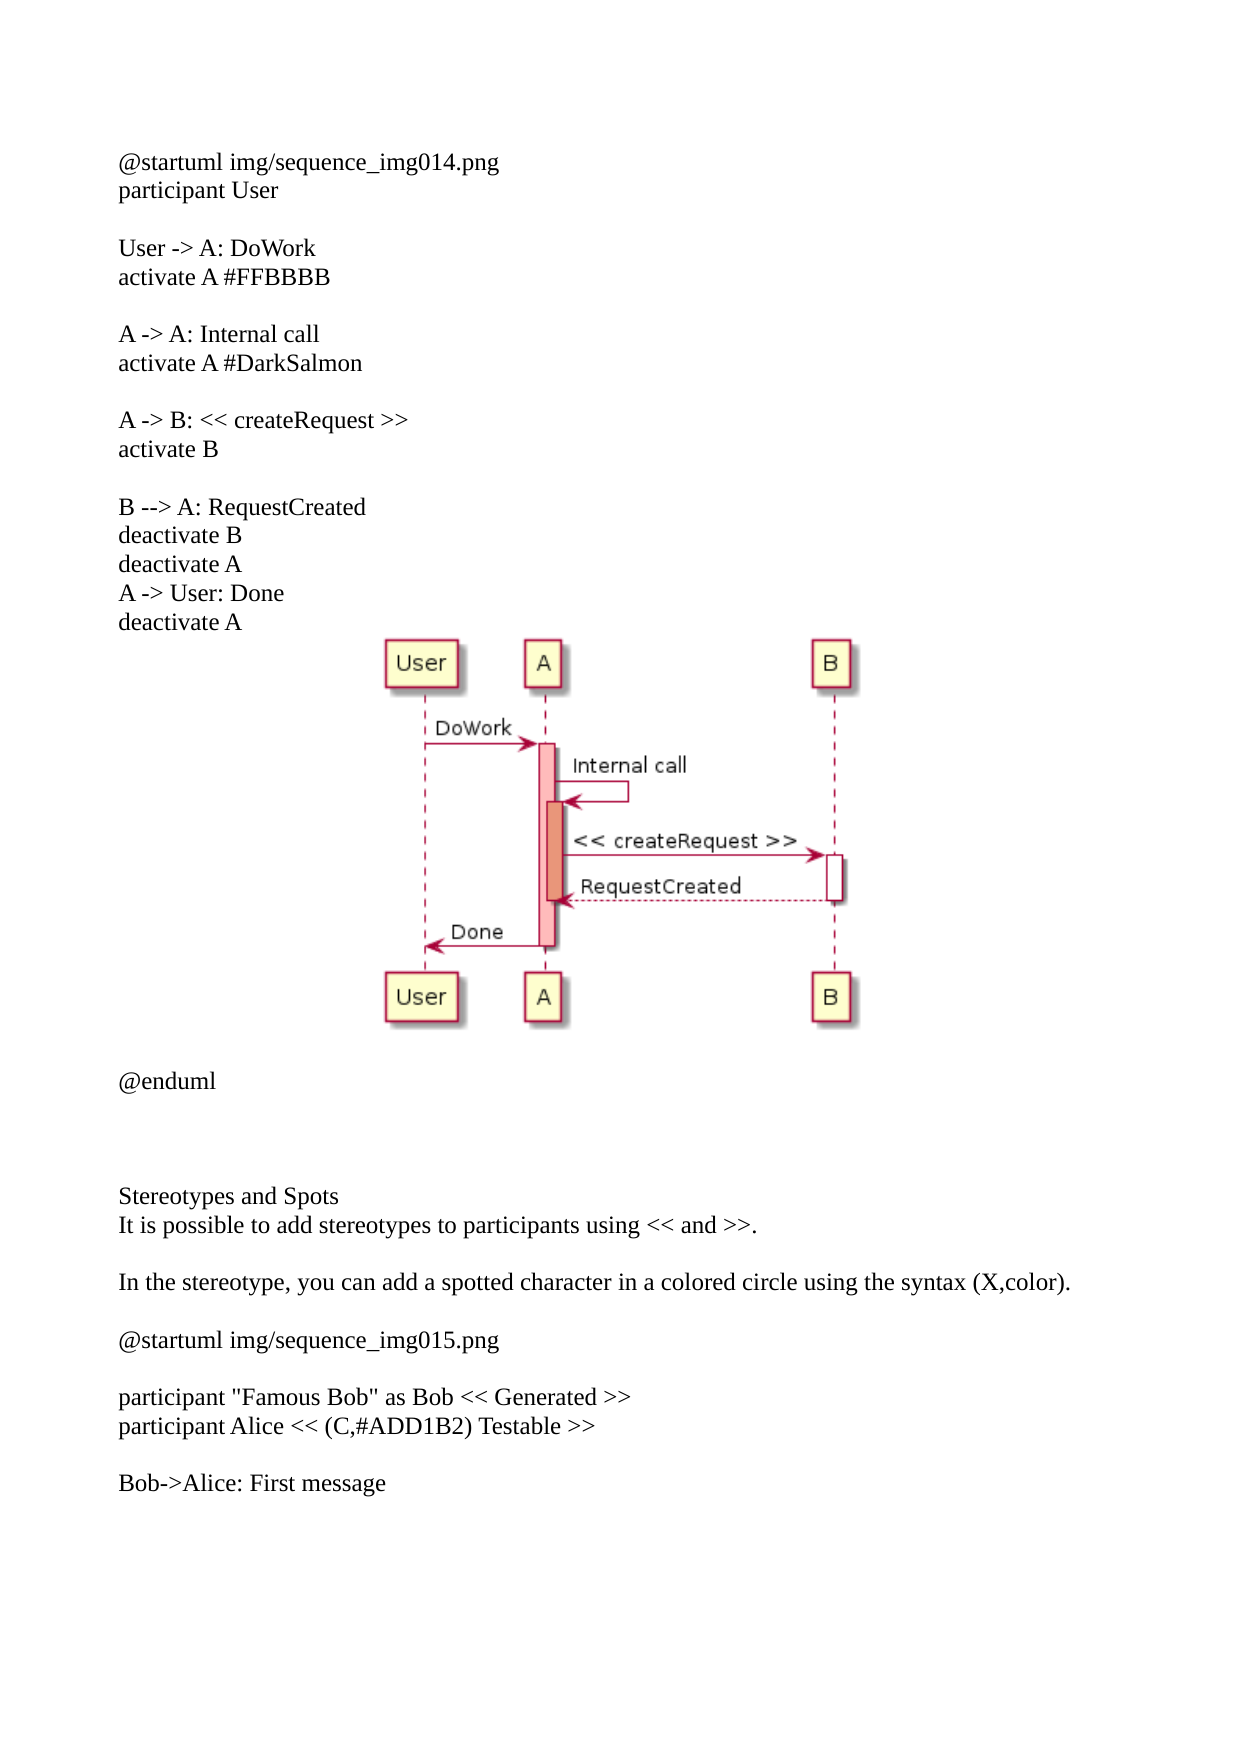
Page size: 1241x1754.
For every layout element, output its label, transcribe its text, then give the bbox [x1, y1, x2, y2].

text User -> A: DoWork [118, 233, 1122, 262]
text A -> A: Internal call [118, 319, 1122, 348]
text Stereotypes and Spots [118, 1181, 1122, 1210]
text A -> B: << createRequest >> [118, 406, 1122, 434]
text @startuml img/sequence_img014.png [118, 147, 1122, 176]
text @startuml img/sequence_img015.png [118, 1325, 1122, 1353]
picture [373, 635, 867, 1038]
text It is possible to add stereotypes to participants using << and >>. [118, 1210, 1122, 1238]
text activate A #FFBBBB [118, 262, 1122, 291]
text activate B [118, 434, 1122, 463]
text Bob->Alice: First message [118, 1468, 1122, 1497]
text participant User [118, 176, 1122, 204]
text A -> User: Done [118, 578, 1122, 607]
text deactivate B [118, 521, 1122, 549]
text participant Alice << (C,#ADD1B2) Testable >> [118, 1411, 1122, 1440]
text deactivate A [118, 549, 1122, 578]
text B --> A: RequestCreated [118, 492, 1122, 521]
text deactivate A [118, 607, 1122, 636]
text In the stereotype, you can add a spotted character in a colored circle using the syntax (X,color). [118, 1267, 1122, 1296]
text @enduml [118, 1066, 1122, 1095]
text activate A #DarkSalmon [118, 348, 1122, 377]
text participant "Famous Bob" as Bob << Generated >> [118, 1382, 1122, 1411]
